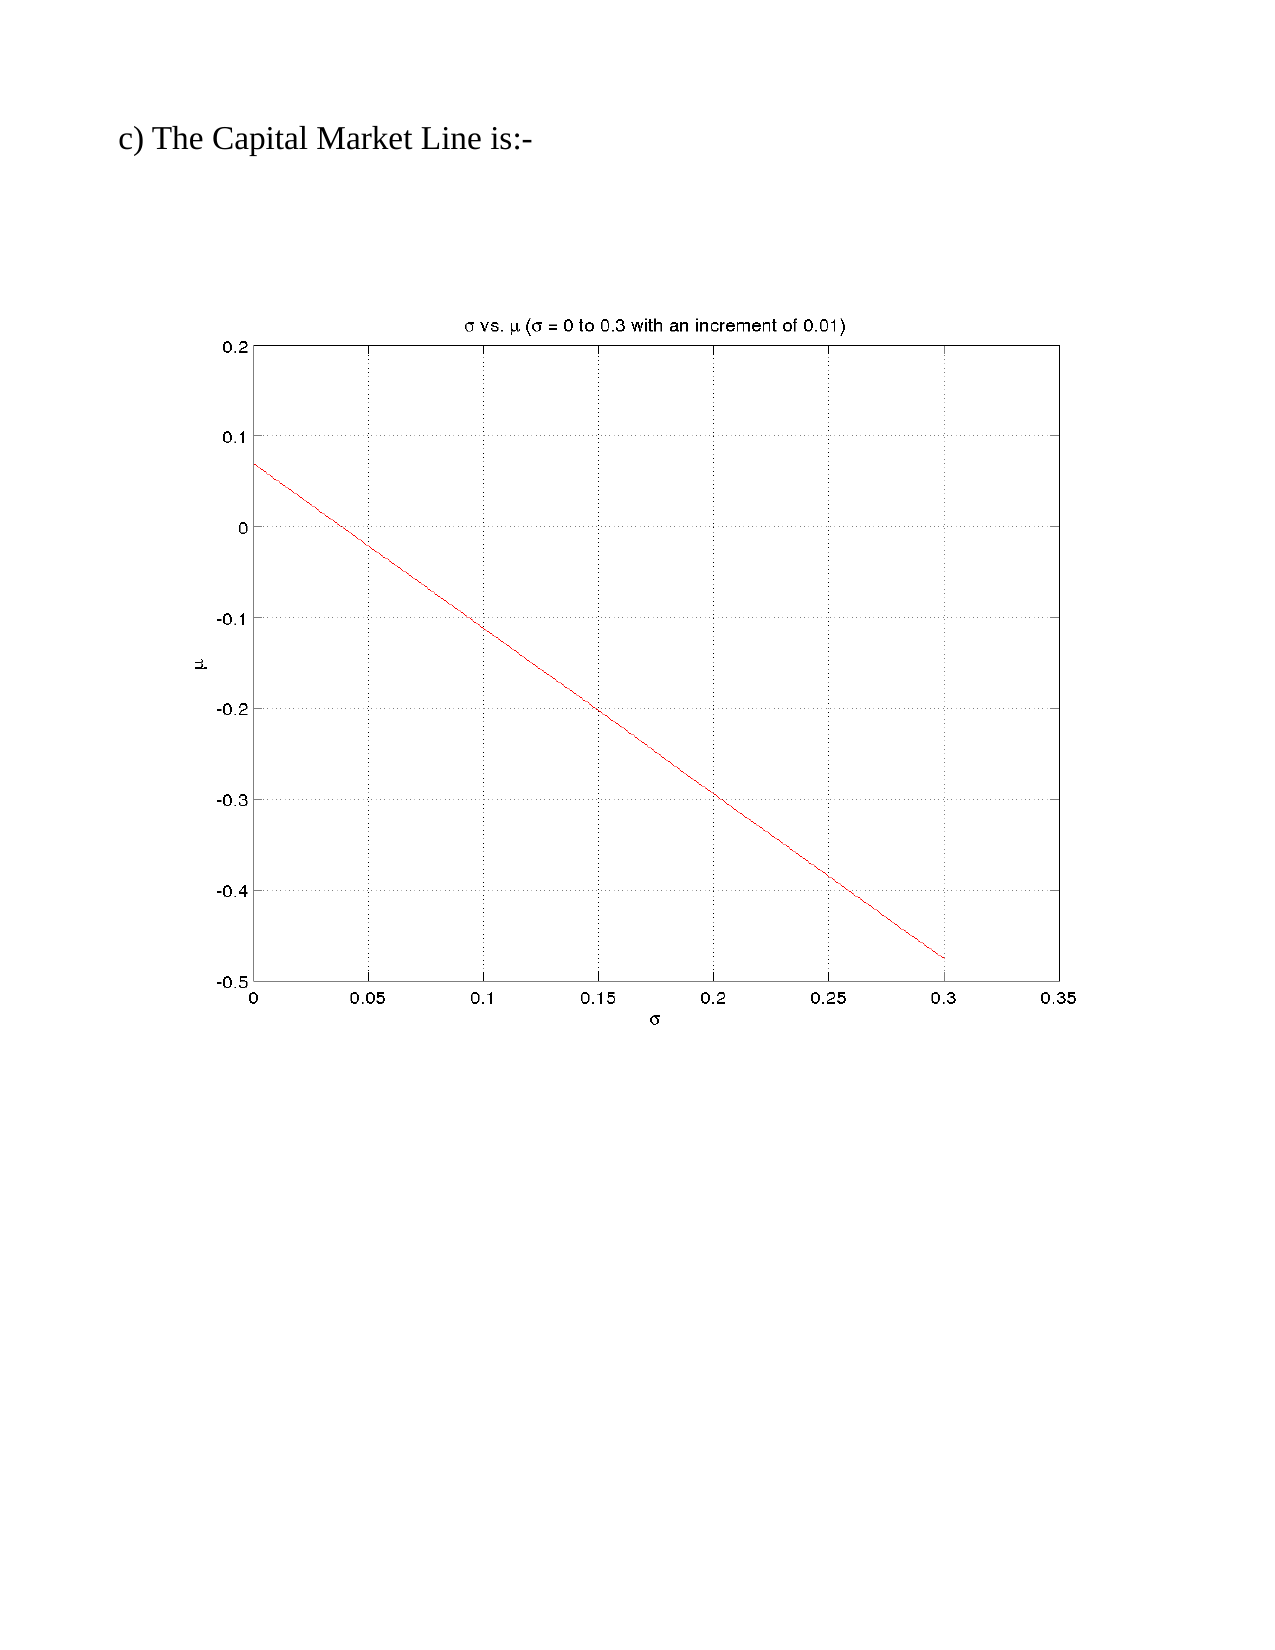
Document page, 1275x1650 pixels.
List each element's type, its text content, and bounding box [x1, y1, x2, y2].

text c) The Capital Market Line is:- [118, 118, 1157, 156]
picture [118, 286, 1157, 1066]
